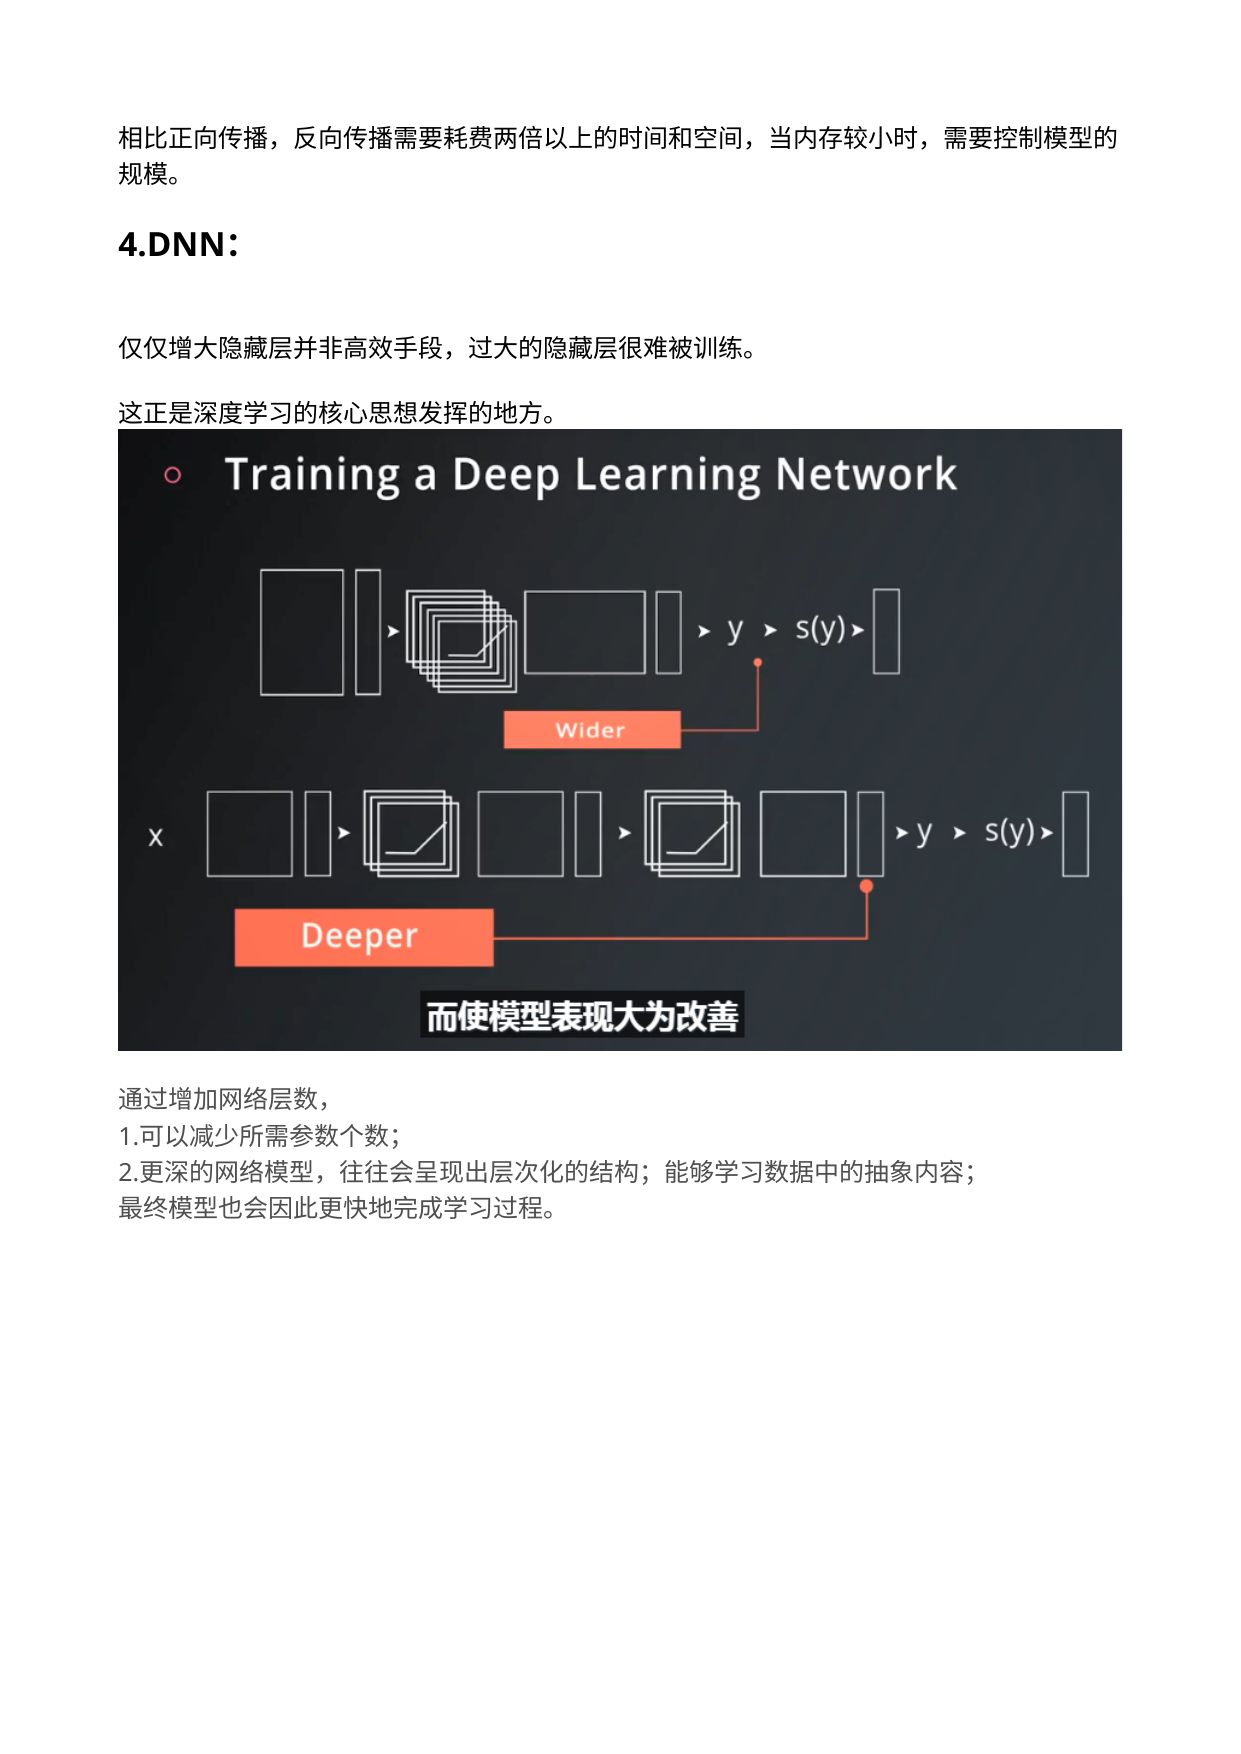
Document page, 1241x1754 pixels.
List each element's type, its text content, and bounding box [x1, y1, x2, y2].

text 相比正向传播，反向传播需要耗费两倍以上的时间和空间，当内存较小时，需要控制模型的规模。 [118, 118, 1122, 191]
subtitle 4.DNN： [118, 218, 1122, 266]
text 2.更深的网络模型，往往会呈现出层次化的结构；能够学习数据中的抽象内容； [118, 1152, 1122, 1188]
text 最终模型也会因此更快地完成学习过程。 [118, 1188, 1122, 1225]
text 仅仅增大隐藏层并非高效手段，过大的隐藏层很难被训练。 [118, 328, 1122, 365]
text 这正是深度学习的核心思想发挥的地方。 [118, 393, 1122, 429]
text 1.可以减少所需参数个数； [118, 1116, 1122, 1152]
text 通过增加网络层数， [118, 1080, 1122, 1116]
